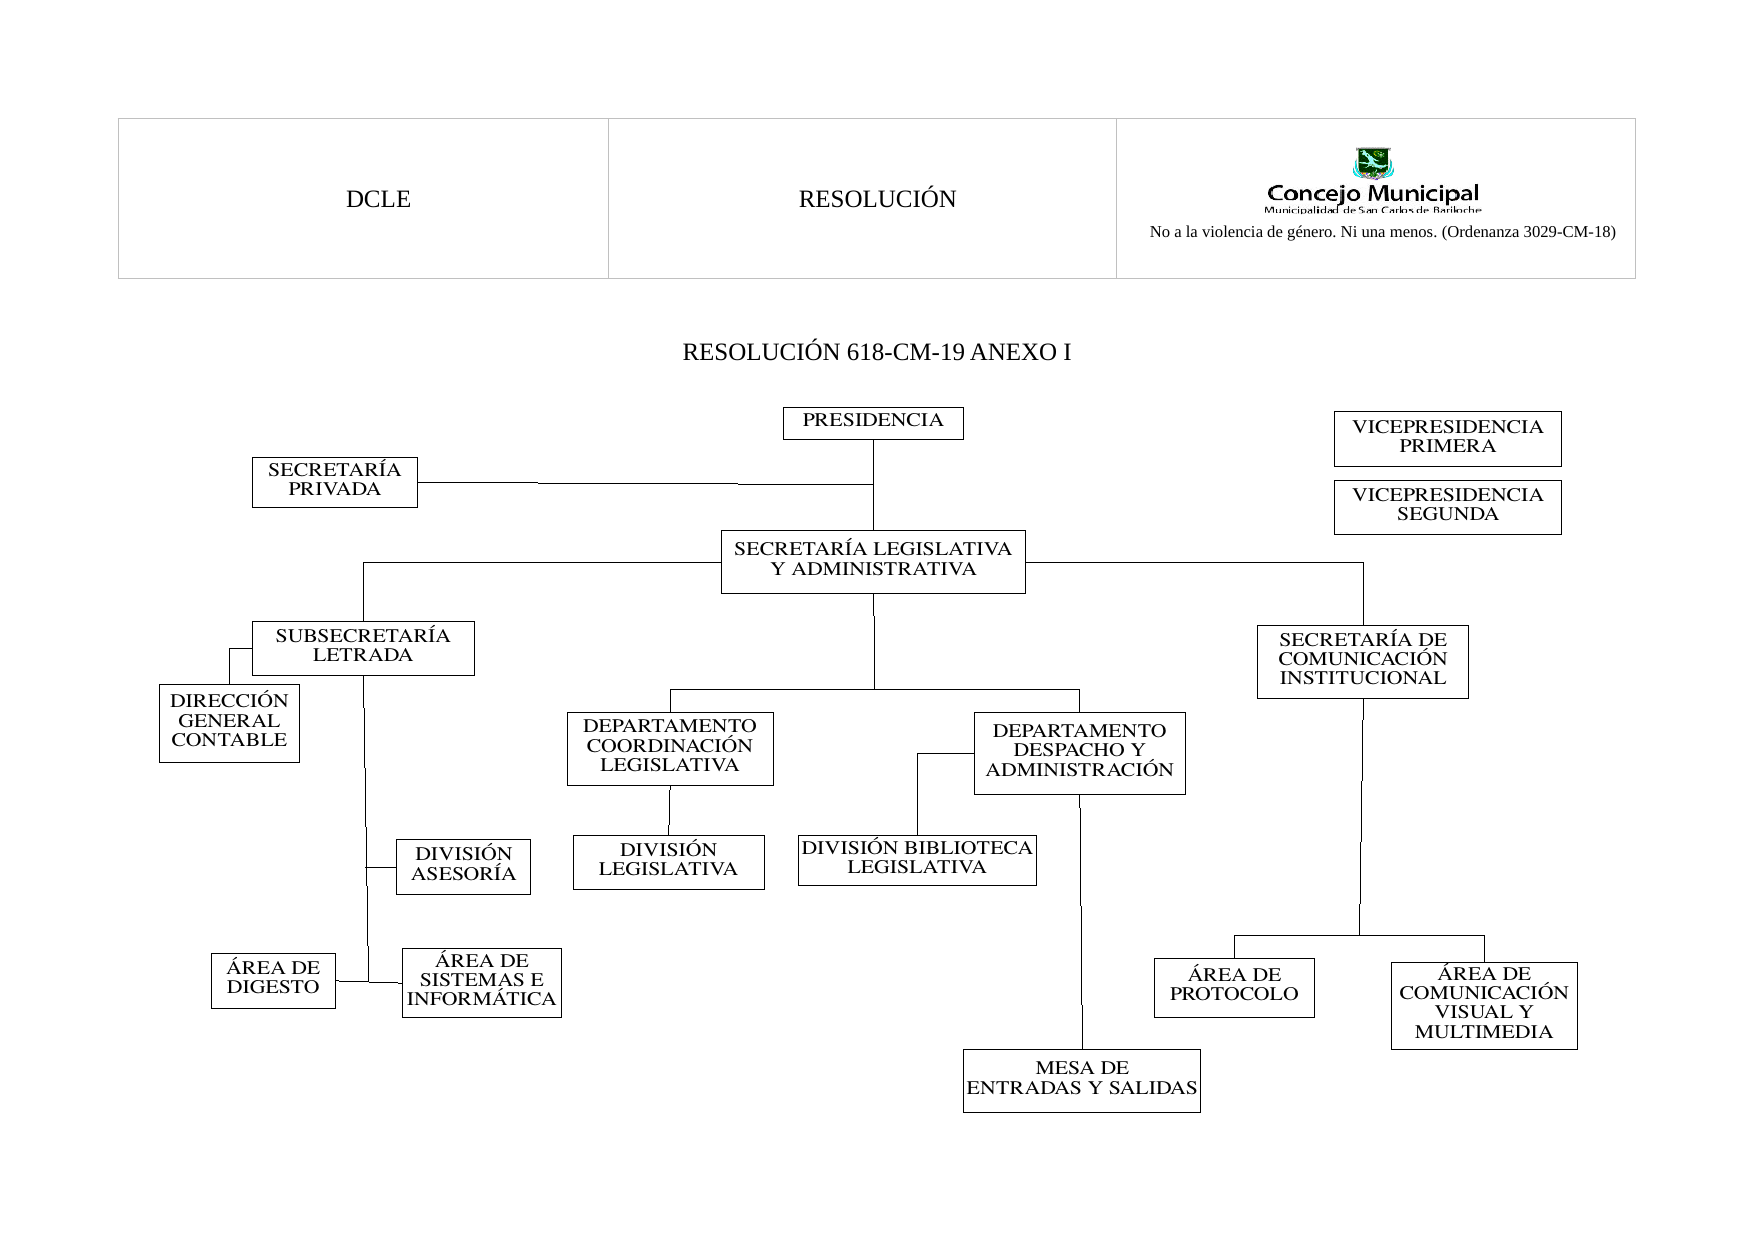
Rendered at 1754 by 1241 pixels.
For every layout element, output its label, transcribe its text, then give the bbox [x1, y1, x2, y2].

text RESOLUCIÓN 618-CM-19 ANEXO I [118, 337, 1636, 366]
